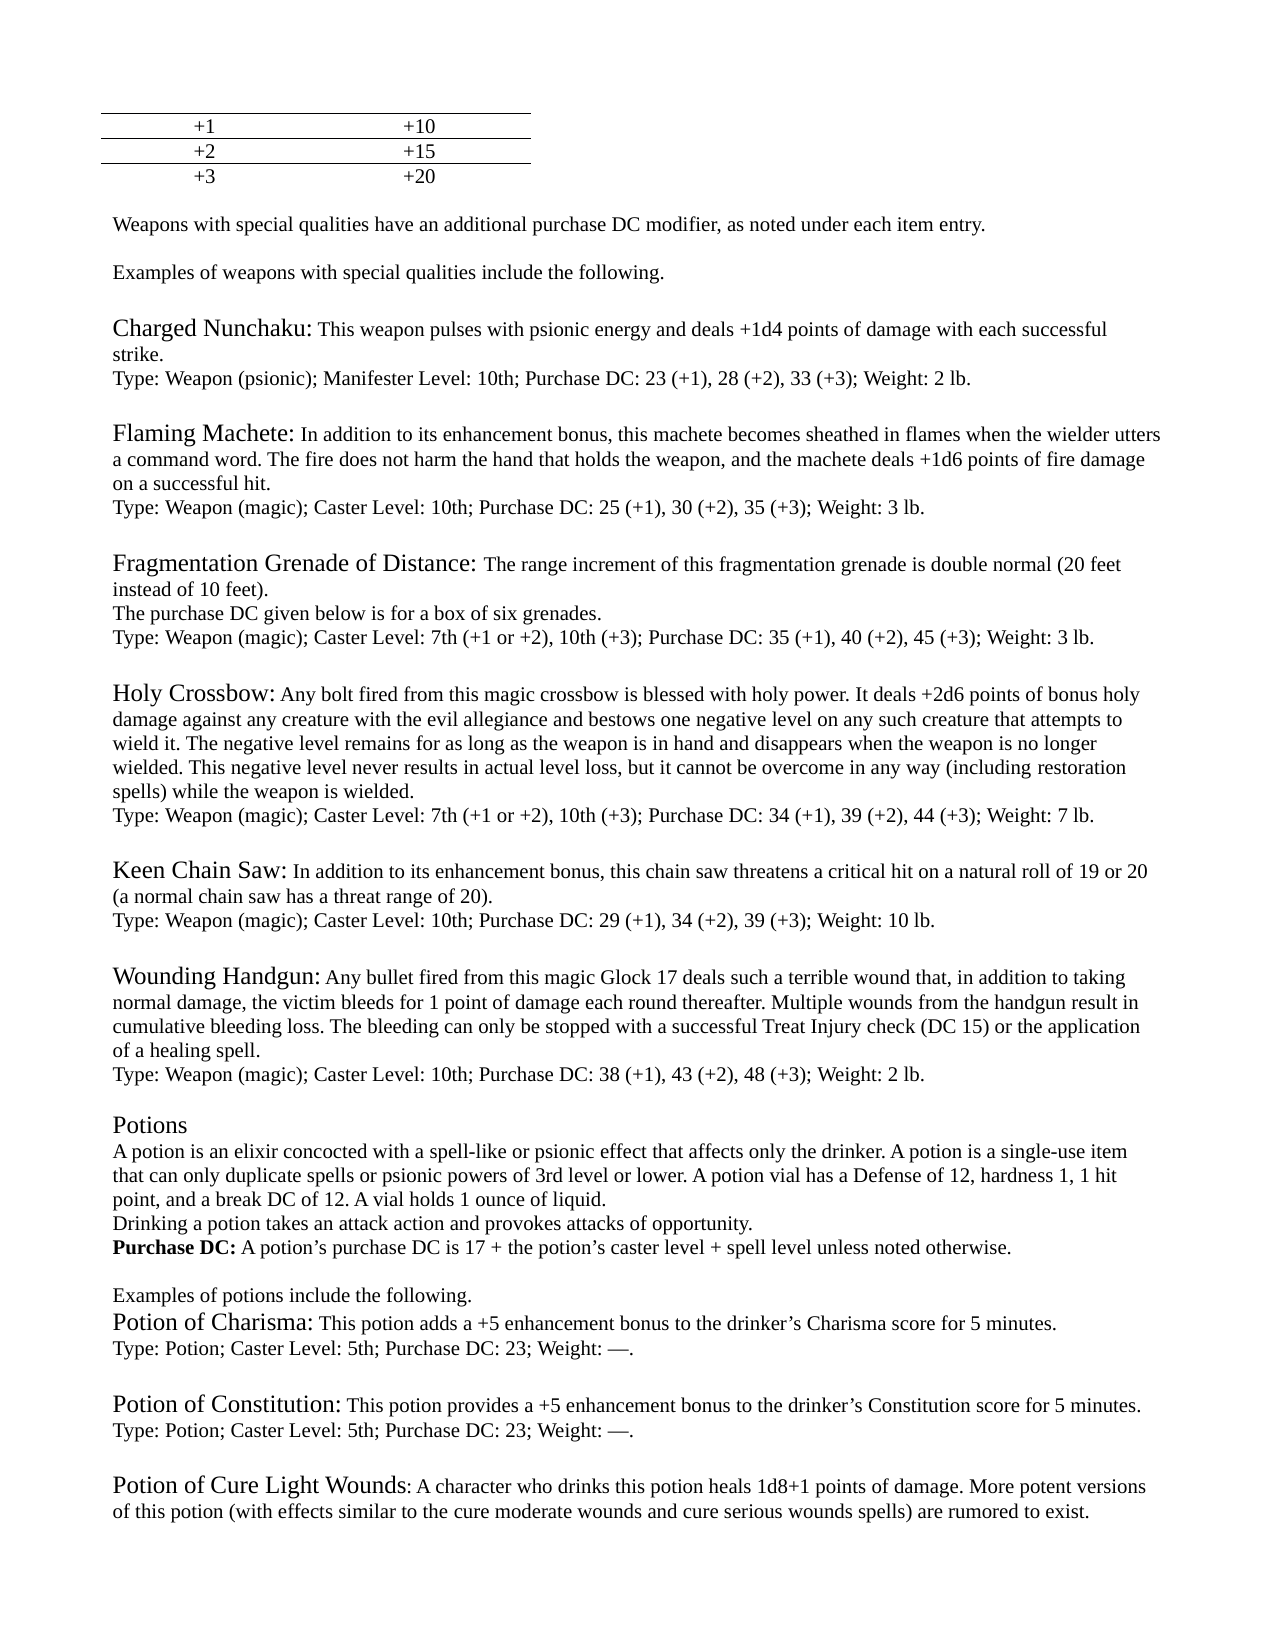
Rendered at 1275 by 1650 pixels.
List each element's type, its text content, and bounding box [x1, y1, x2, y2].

table_cell +2 [101, 139, 307, 163]
table_cell +3 [101, 164, 307, 188]
text Type: Weapon (magic); Caster Level: 7th (+1 or +2), 10th (+3); Purchase DC: 34 (+1), 39 (+2), 44 (+3); Weight: 7 lb. [112, 803, 1162, 827]
text Examples of potions include the following. [112, 1283, 1162, 1307]
subtitle Potions [112, 1110, 1162, 1139]
text Type: Weapon (psionic); Manifester Level: 10th; Purchase DC: 23 (+1), 28 (+2), 33 (+3); Weight: 2 lb. [112, 366, 1162, 390]
text Purchase DC: A potion’s purchase DC is 17 + the potion’s caster level + spell level unless noted otherwise. [112, 1235, 1162, 1259]
text Examples of weapons with special qualities include the following. [112, 260, 1162, 284]
text Type: Weapon (magic); Caster Level: 7th (+1 or +2), 10th (+3); Purchase DC: 35 (+1), 40 (+2), 45 (+3); Weight: 3 lb. [112, 625, 1162, 649]
text Type: Potion; Caster Level: 5th; Purchase DC: 23; Weight: —. [112, 1418, 1162, 1442]
text The purchase DC given below is for a box of six grenades. [112, 601, 1162, 625]
table_cell +10 [307, 114, 531, 138]
table_cell +1 [101, 114, 307, 138]
table_cell +20 [307, 164, 531, 188]
text Type: Weapon (magic); Caster Level: 10th; Purchase DC: 25 (+1), 30 (+2), 35 (+3); Weight: 3 lb. [112, 495, 1162, 519]
text Wounding Handgun: Any bullet fired from this magic Glock 17 deals such a terrible wound that, in addition to taking normal damage, the victim bleeds for 1 point of damage each round thereafter. Multiple wounds from the handgun result in cumulative bleeding loss. The bleeding can only be stopped with a successful Treat Injury check (DC 15) or the application of a healing spell. [112, 961, 1162, 1062]
text A potion is an elixir concocted with a spell-like or psionic effect that affects only the drinker. A potion is a single-use item that can only duplicate spells or psionic powers of 3rd level or lower. A potion vial has a Defense of 12, hardness 1, 1 hit point, and a break DC of 12. A vial holds 1 ounce of liquid. [112, 1139, 1162, 1211]
text Type: Potion; Caster Level: 5th; Purchase DC: 23; Weight: —. [112, 1336, 1162, 1360]
text Potion of Charisma: This potion adds a +5 enhancement bonus to the drinker’s Charisma score for 5 minutes. [112, 1307, 1162, 1336]
text Flaming Machete: In addition to its enhancement bonus, this machete becomes sheathed in flames when the wielder utters a command word. The fire does not harm the hand that holds the weapon, and the machete deals +1d6 points of fire damage on a successful hit. [112, 418, 1162, 495]
text Keen Chain Saw: In addition to its enhancement bonus, this chain saw threatens a critical hit on a natural roll of 19 or 20 (a normal chain saw has a threat range of 20). [112, 856, 1162, 908]
text Potion of Constitution: This potion provides a +5 enhancement bonus to the drinker’s Constitution score for 5 minutes. [112, 1389, 1162, 1418]
text Holy Crossbow: Any bolt fired from this magic crossbow is blessed with holy power. It deals +2d6 points of bonus holy damage against any creature with the evil allegiance and bestows one negative level on any such creature that attempts to wield it. The negative level remains for as long as the weapon is in hand and disappears when the weapon is no longer wielded. This negative level never results in actual level loss, but it cannot be overcome in any way (including restoration spells) while the weapon is wielded. [112, 678, 1162, 803]
text Fragmentation Grenade of Distance: The range increment of this fragmentation grenade is double normal (20 feet instead of 10 feet). [112, 548, 1162, 601]
text Type: Weapon (magic); Caster Level: 10th; Purchase DC: 29 (+1), 34 (+2), 39 (+3); Weight: 10 lb. [112, 908, 1162, 932]
text Weapons with special qualities have an additional purchase DC modifier, as noted under each item entry. [112, 212, 1162, 236]
text Potion of Cure Light Wounds: A character who drinks this potion heals 1d8+1 points of damage. More potent versions of this potion (with effects similar to the cure moderate wounds and cure serious wounds spells) are rumored to exist. [112, 1471, 1162, 1523]
text Drinking a potion takes an attack action and provokes attacks of opportunity. [112, 1211, 1162, 1235]
table_cell +15 [307, 139, 531, 163]
text Type: Weapon (magic); Caster Level: 10th; Purchase DC: 38 (+1), 43 (+2), 48 (+3); Weight: 2 lb. [112, 1062, 1162, 1086]
text Charged Nunchaku: This weapon pulses with psionic energy and deals +1d4 points of damage with each successful strike. [112, 313, 1162, 366]
